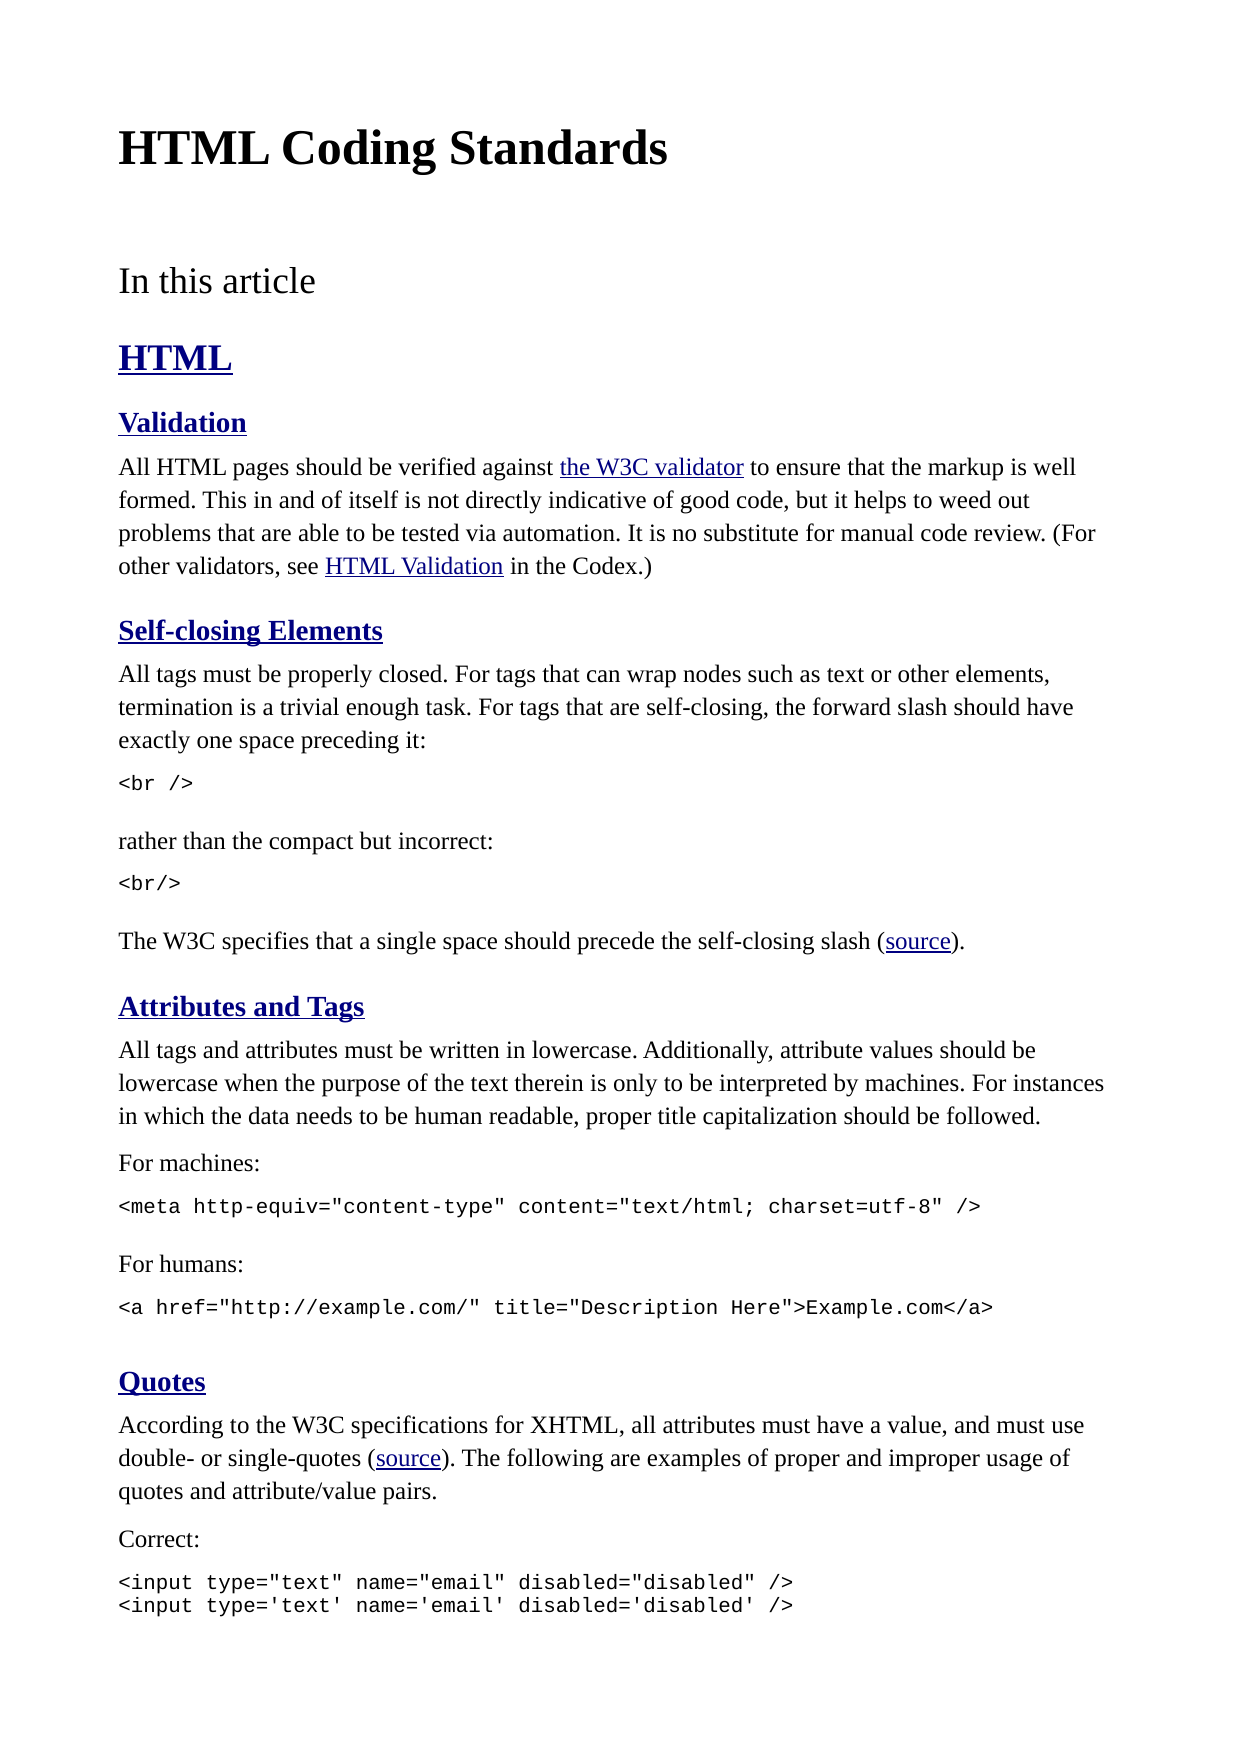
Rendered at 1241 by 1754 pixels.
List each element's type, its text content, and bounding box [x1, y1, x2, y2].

text All tags must be properly closed. For tags that can wrap nodes such as text or other elements, termination is a trivial enough task. For tags that are self-closing, the forward slash should have exactly one space preceding it: [118, 659, 1122, 754]
subtitle In this article [118, 259, 1122, 302]
text rather than the compact but incorrect: [118, 826, 1122, 854]
subtitle Quotes [118, 1364, 1122, 1398]
text Correct: [118, 1524, 1122, 1553]
text <br/> [118, 873, 1122, 897]
text For machines: [118, 1148, 1122, 1177]
text For humans: [118, 1249, 1122, 1278]
text The W3C specifies that a single space should precede the self-closing slash (source). [118, 926, 1122, 955]
subtitle Self-closing Elements [118, 613, 1122, 646]
subtitle HTML [118, 335, 1122, 378]
text <input type='text' name='email' disabled='disabled' /> [118, 1595, 1122, 1619]
subtitle Validation [118, 406, 1122, 439]
text All HTML pages should be verified against the W3C validator to ensure that the markup is well formed. This in and of itself is not directly indicative of good code, but it helps to weed out problems that are able to be tested via automation. It is no substitute for manual code review. (For other validators, see HTML Validation in the Codex.) [118, 452, 1122, 579]
subtitle Attributes and Tags [118, 989, 1122, 1022]
text <br /> [118, 773, 1122, 796]
subtitle HTML Coding Standards [118, 118, 1122, 176]
text All tags and attributes must be written in lowercase. Additionally, attribute values should be lowercase when the purpose of the text therein is only to be interpreted by machines. For instances in which the data needs to be human readable, proper title capitalization should be followed. [118, 1035, 1122, 1129]
text <meta http-equiv="content-type" content="text/html; charset=utf-8" /> [118, 1196, 1122, 1219]
text According to the W3C specifications for XHTML, all attributes must have a value, and must use double- or single-quotes (source). The following are examples of proper and improper usage of quotes and attribute/value pairs. [118, 1410, 1122, 1505]
text <input type="text" name="email" disabled="disabled" /> [118, 1572, 1122, 1595]
text <a href="http://example.com/" title="Description Here">Example.com</a> [118, 1297, 1122, 1320]
